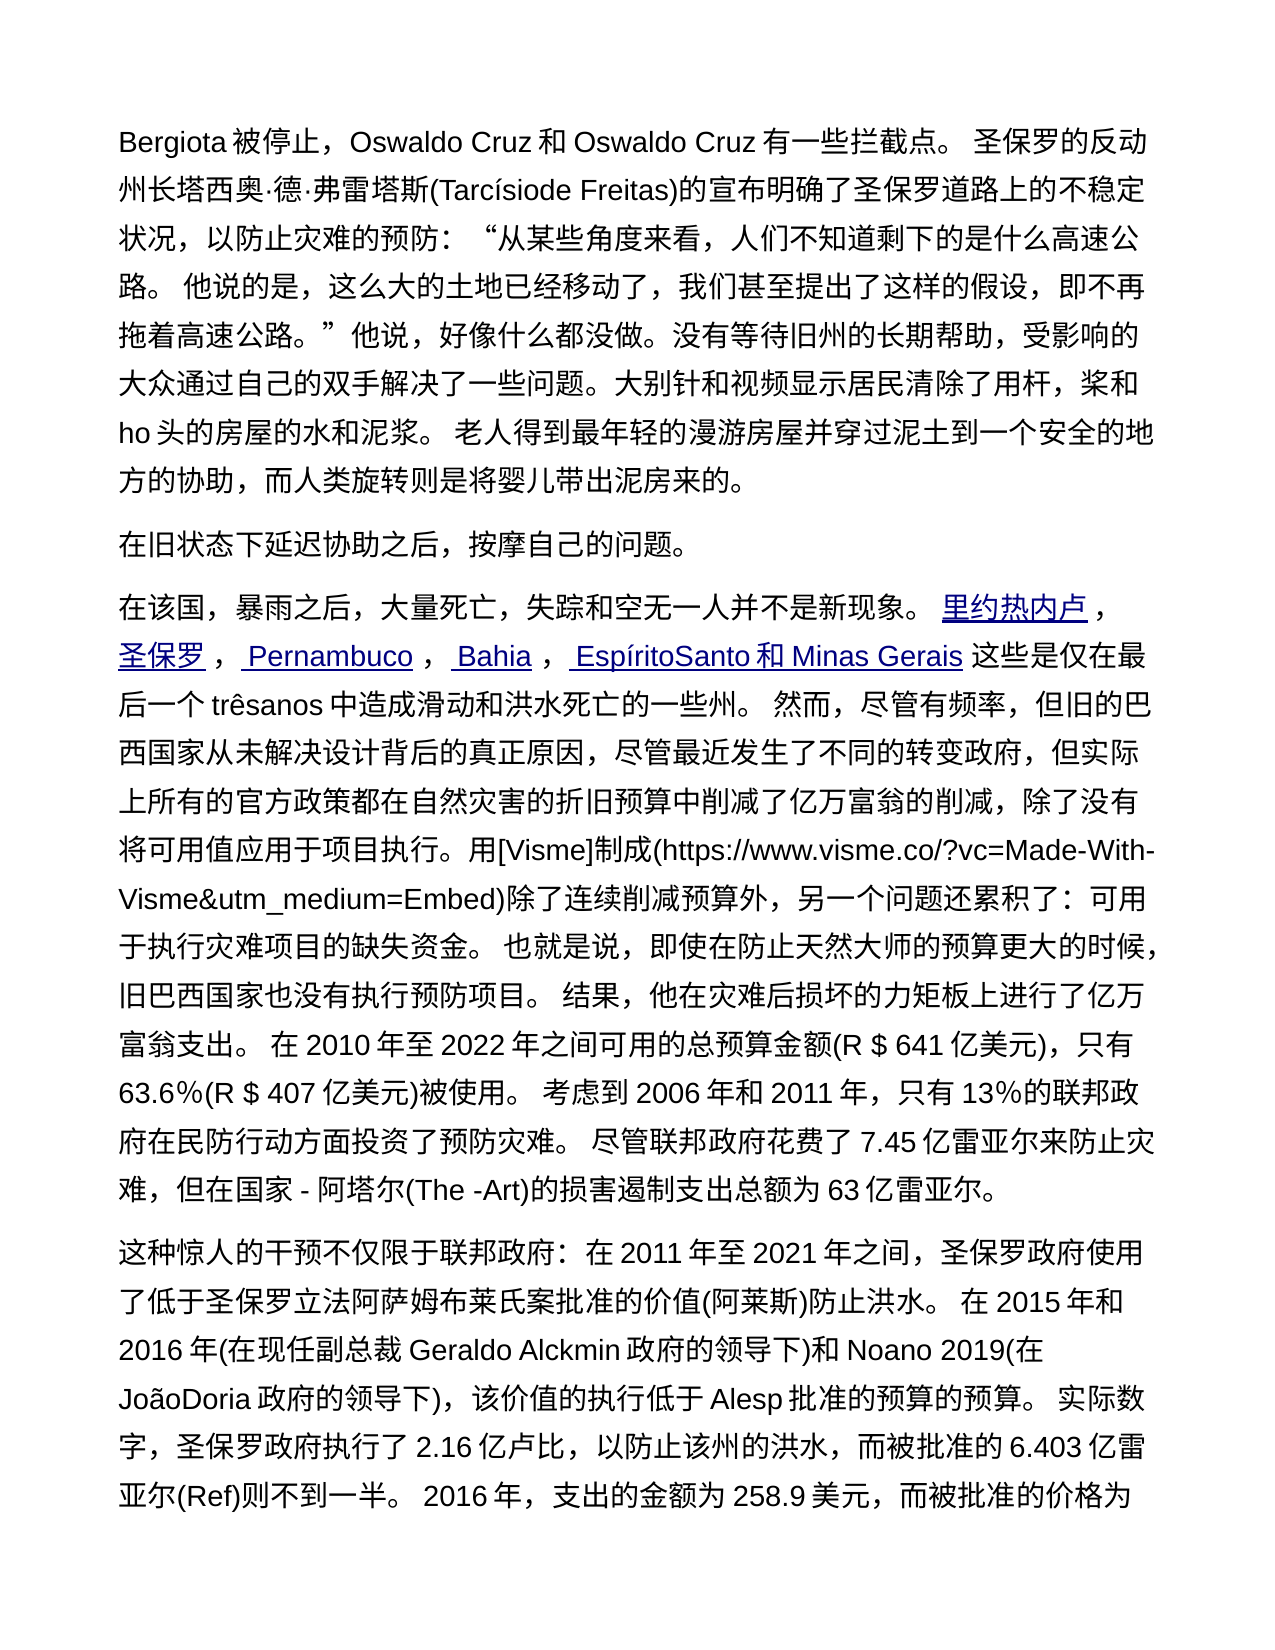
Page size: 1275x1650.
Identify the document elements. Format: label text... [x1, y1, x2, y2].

text 在该国，暴雨之后，大量死亡，失踪和空无一人并不是新现象。 里约热内卢 ， 圣保罗 ， Pernambuco ， Bahia ， EspíritoSanto和Minas Gerais 这些是仅在最后一个trêsanos中造成滑动和洪水死亡的一些州。 然而，尽管有频率，但旧的巴西国家从未解决设计背后的真正原因，尽管最近发生了不同的转变政府，但实际上所有的官方政策都在自然灾害的折旧预算中削减了亿万富翁的削减，除了没有将可用值应用于项目执行。用[Visme]制成(https://www.visme.co/?vc=Made-With-Visme&utm_medium=Embed)除了连续削减预算外，另一个问题还累积了：可用于执行灾难项目的缺失资金。 也就是说，即使在防止天然大师的预算更大的时候，旧巴西国家也没有执行预防项目。 结果，他在灾难后损坏的力矩板上进行了亿万富翁支出。 在2010年至2022年之间可用的总预算金额(R $ 641亿美元)，只有63.6％(R $ 407亿美元)被使用。 考虑到2006年和2011年，只有13％的联邦政府在民防行动方面投资了预防灾难。 尽管联邦政府花费了7.45亿雷亚尔来防止灾难，但在国家 - 阿塔尔(The -Art)的损害遏制支出总额为63亿雷亚尔。 [118, 584, 1157, 1209]
text Bergiota被停止，Oswaldo Cruz和Oswaldo Cruz有一些拦截点。 圣保罗的反动州长塔西奥·德·弗雷塔斯(Tarcísiode Freitas)的宣布明确了圣保罗道路上的不稳定状况，以防止灾难的预防：“从某些角度来看，人们不知道剩下的是什么高速公路。 他说的是，这么大的土地已经移动了，我们甚至提出了这样的假设，即不再拖着高速公路。”他说，好像什么都没做。没有等待旧州的长期帮助，受影响的大众通过自己的双手解决了一些问题。大别针和视频显示居民清除了用杆，桨和ho头的房屋的水和泥浆。 老人得到最年轻的漫游房屋并穿过泥土到一个安全的地方的协助，而人类旋转则是将婴儿带出泥房来的。 [118, 118, 1157, 500]
text 在旧状态下延迟协助之后，按摩自己的问题。 [118, 521, 1157, 563]
text 这种惊人的干预不仅限于联邦政府：在2011年至2021年之间，圣保罗政府使用了低于圣保罗立法阿萨姆布莱氏案批准的价值(阿莱斯)防止洪水。 在2015年和2016年(在现任副总裁Geraldo Alckmin政府的领导下)和Noano 2019(在JoãoDoria政府的领导下)，该价值的执行低于Alesp批准的预算的预算。 实际数字，圣保罗政府执行了2.16亿卢比，以防止该州的洪水，而被批准的6.403亿雷亚尔(Ref)则不到一半。 2016年，支出的金额为258.9美元，而被批准的价格为 [118, 1230, 1157, 1515]
